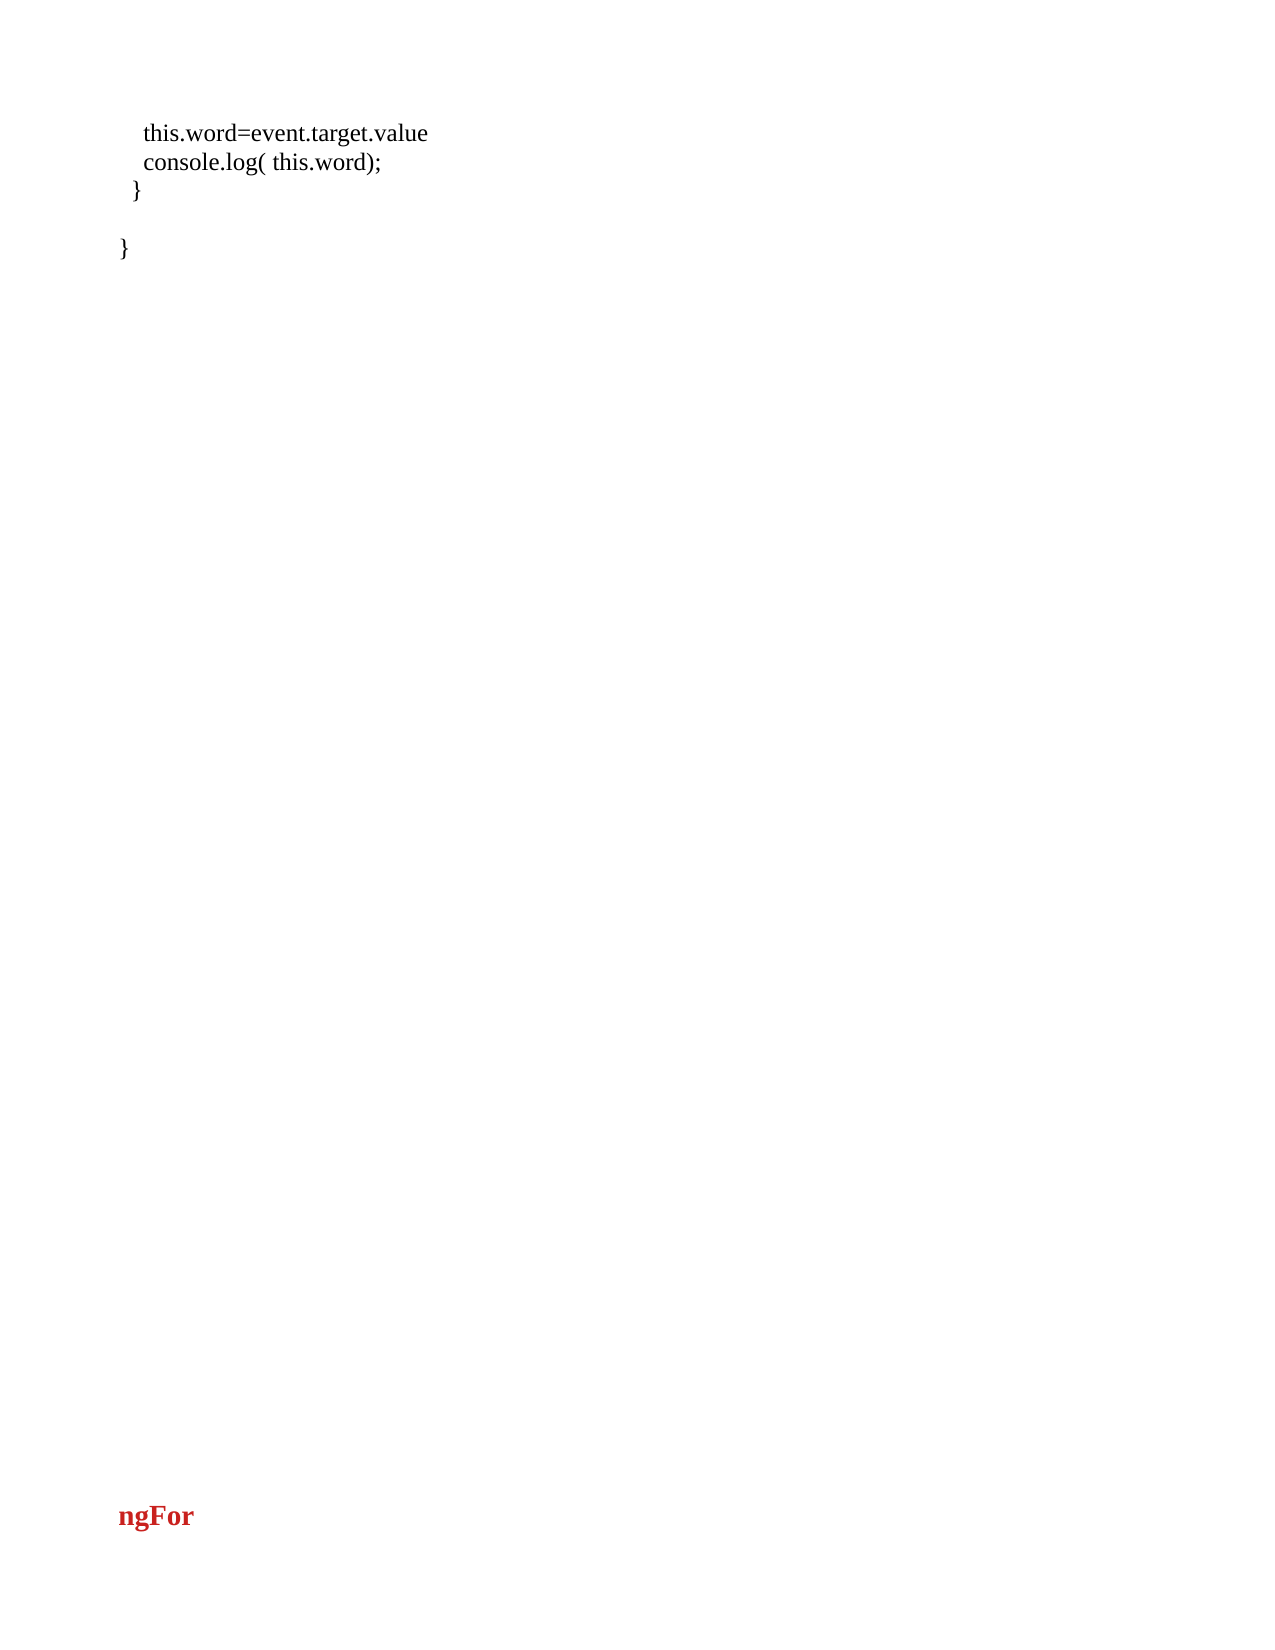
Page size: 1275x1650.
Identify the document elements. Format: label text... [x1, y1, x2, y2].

text this.word=event.target.value [118, 118, 1157, 147]
text ngFor [118, 1498, 1157, 1532]
text console.log( this.word); [118, 147, 1157, 176]
text } [118, 176, 1157, 204]
text } [118, 233, 1157, 262]
